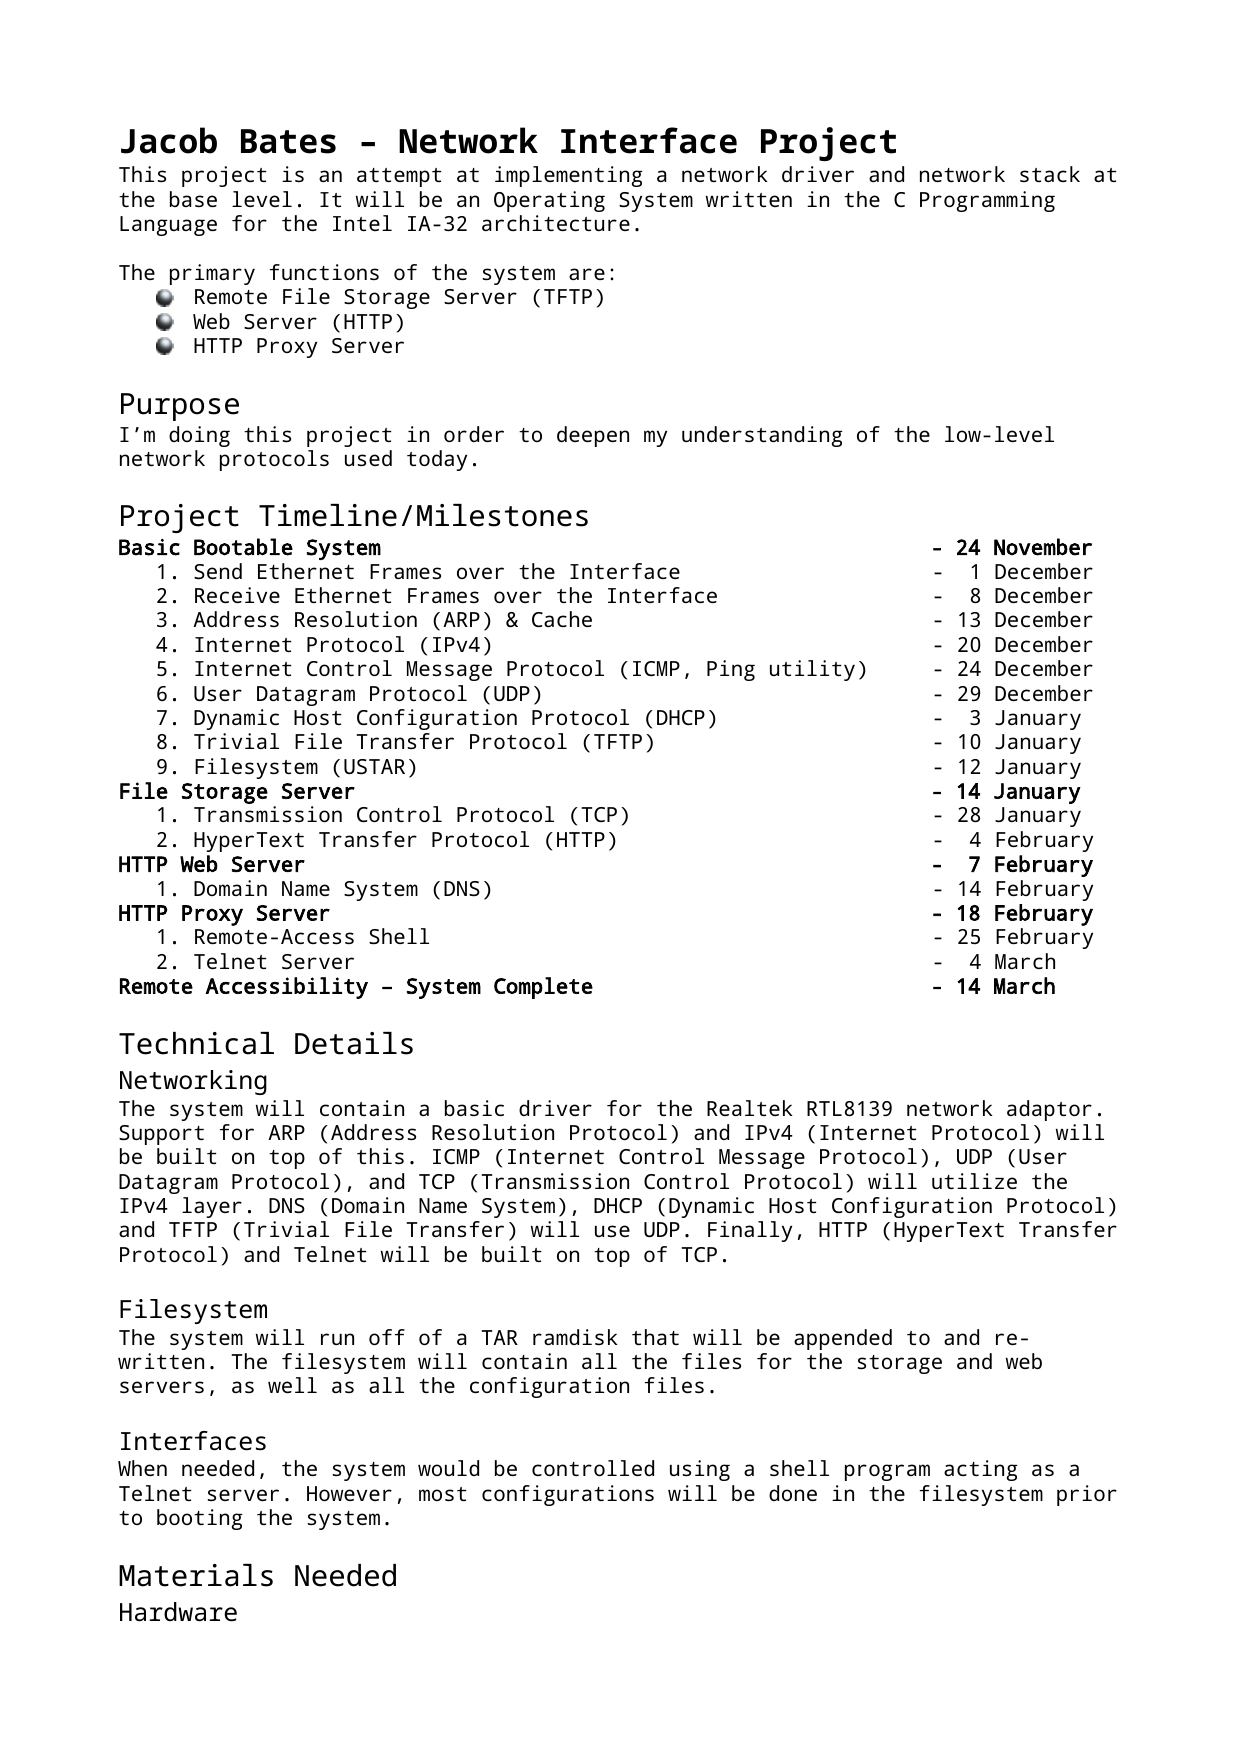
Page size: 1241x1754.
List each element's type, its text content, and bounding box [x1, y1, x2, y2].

text I’m doing this project in order to deepen my understanding of the low-level network protocols used today. [118, 423, 1122, 471]
list Filesystem (USTAR) - 12 January [156, 755, 1122, 779]
text HTTP Web Server - 7 February [118, 852, 1122, 877]
list Internet Control Message Protocol (ICMP, Ping utility) - 24 December [156, 657, 1122, 682]
text File Storage Server - 14 January [118, 779, 1122, 803]
list Remote File Storage Server (TFTP) [156, 285, 1122, 310]
text Networking [118, 1063, 1122, 1097]
list Trivial File Transfer Protocol (TFTP) - 10 January [156, 730, 1122, 755]
list Transmission Control Protocol (TCP) - 28 January [156, 803, 1122, 828]
text This project is an attempt at implementing a network driver and network stack at the base level. It will be an Operating System written in the C Programming Language for the Intel IA-32 architecture. [118, 163, 1122, 237]
list Web Server (HTTP) [156, 310, 1122, 334]
list Receive Ethernet Frames over the Interface - 8 December [156, 584, 1122, 608]
list Domain Name System (DNS) - 14 February [156, 877, 1122, 901]
text The primary functions of the system are: [118, 261, 1122, 285]
picture [156, 337, 174, 355]
text Hardware [118, 1594, 1122, 1628]
text Jacob Bates – Network Interface Project [118, 118, 1122, 163]
text Materials Needed [118, 1555, 1122, 1594]
text When needed, the system would be controlled using a shell program acting as a Telnet server. However, most configurations will be done in the filesystem prior to booting the system. [118, 1457, 1122, 1530]
text HTTP Proxy Server - 18 February [118, 901, 1122, 925]
list Dynamic Host Configuration Protocol (DHCP) - 3 January [156, 706, 1122, 730]
text The system will run off of a TAR ramdisk that will be appended to and re-written. The filesystem will contain all the files for the storage and web servers, as well as all the configuration files. [118, 1326, 1122, 1399]
list HyperText Transfer Protocol (HTTP) - 4 February [156, 828, 1122, 852]
text Technical Details [118, 1023, 1122, 1063]
text Purpose [118, 383, 1122, 423]
text Basic Bootable System - 24 November [118, 535, 1122, 560]
list HTTP Proxy Server [156, 334, 1122, 358]
list Send Ethernet Frames over the Interface - 1 December [156, 560, 1122, 584]
text Remote Accessibility – System Complete - 14 March [118, 974, 1122, 998]
list Telnet Server - 4 March [156, 950, 1122, 974]
text Filesystem [118, 1292, 1122, 1326]
list Remote-Access Shell - 25 February [156, 925, 1122, 950]
picture [156, 313, 174, 331]
text Interfaces [118, 1423, 1122, 1457]
list Address Resolution (ARP) & Cache - 13 December [156, 608, 1122, 633]
list User Datagram Protocol (UDP) - 29 December [156, 682, 1122, 706]
list Internet Protocol (IPv4) - 20 December [156, 633, 1122, 657]
text The system will contain a basic driver for the Realtek RTL8139 network adaptor. Support for ARP (Address Resolution Protocol) and IPv4 (Internet Protocol) will be built on top of this. ICMP (Internet Control Message Protocol), UDP (User Datagram Protocol), and TCP (Transmission Control Protocol) will utilize the IPv4 layer. DNS (Domain Name System), DHCP (Dynamic Host Configuration Protocol) and TFTP (Trivial File Transfer) will use UDP. Finally, HTTP (HyperText Transfer Protocol) and Telnet will be built on top of TCP. [118, 1097, 1122, 1267]
picture [156, 289, 174, 307]
text Project Timeline/Milestones [118, 496, 1122, 535]
